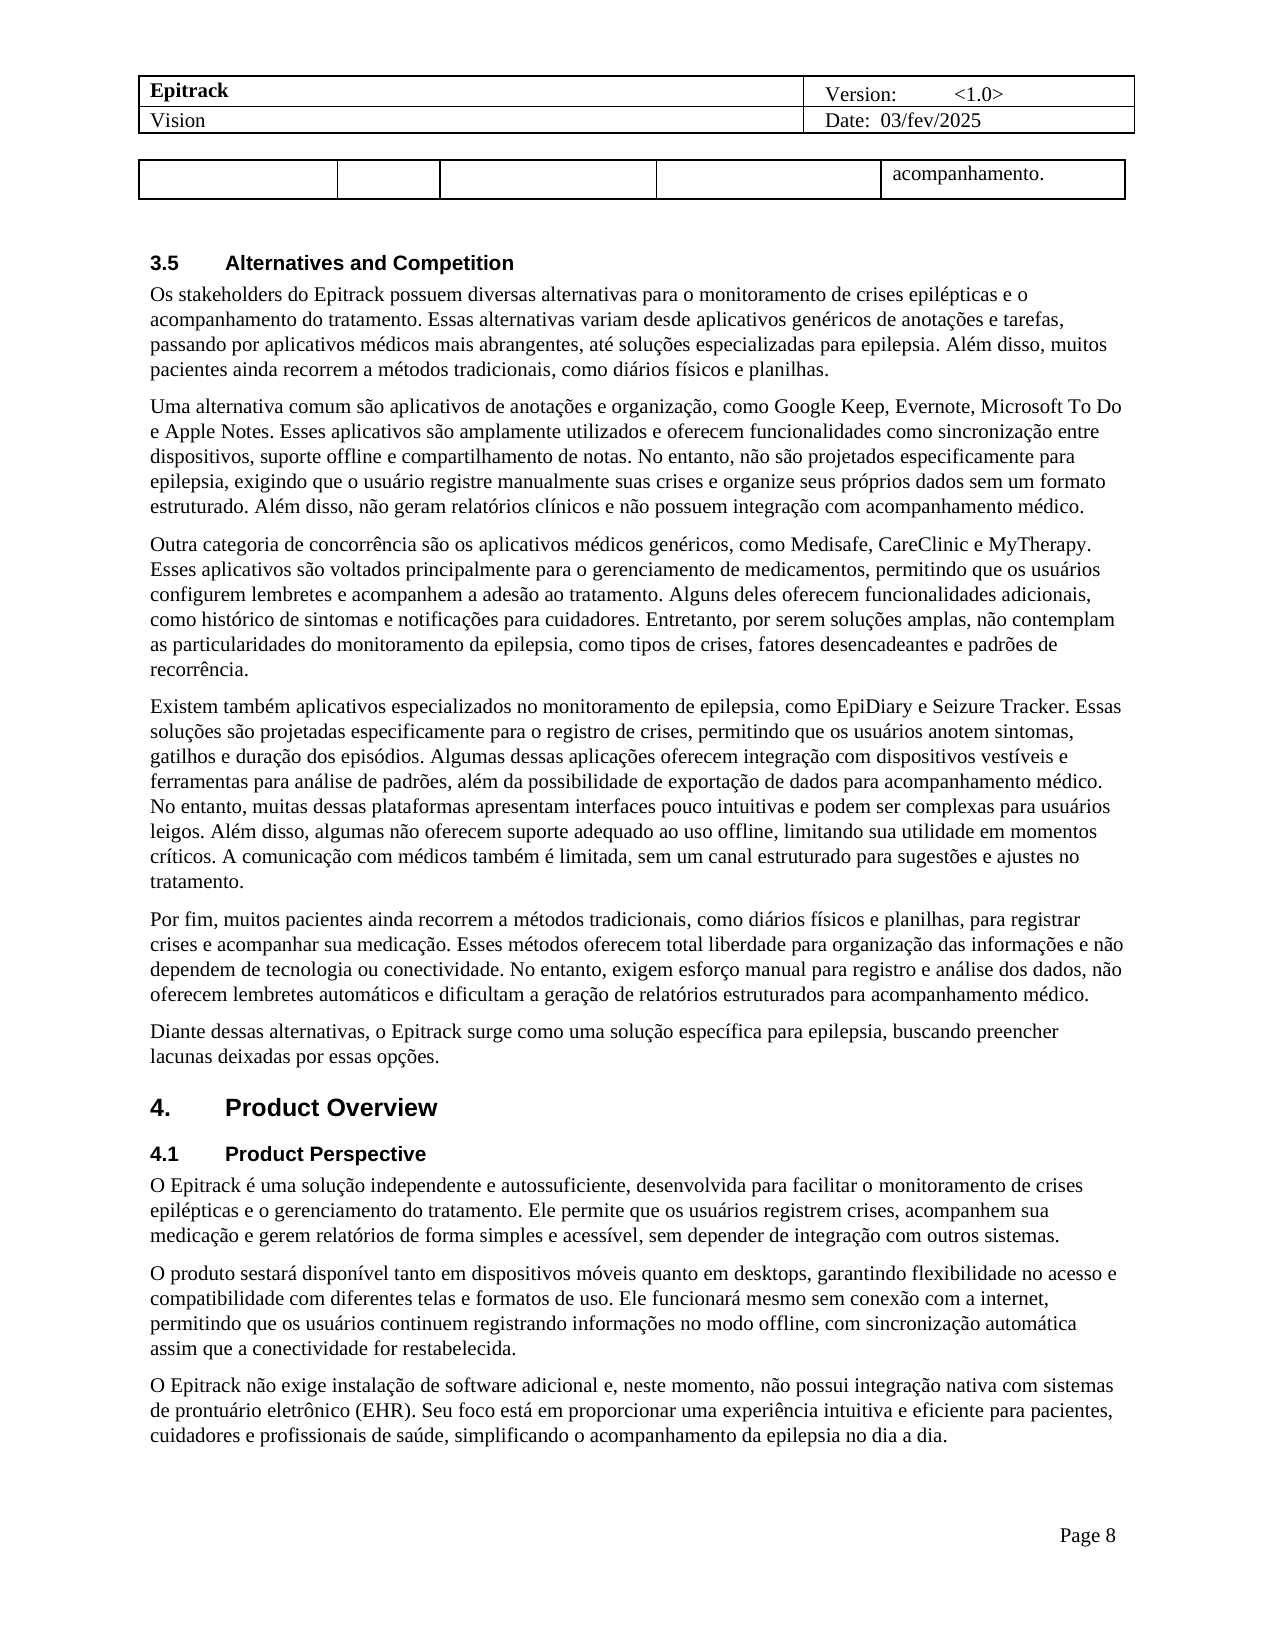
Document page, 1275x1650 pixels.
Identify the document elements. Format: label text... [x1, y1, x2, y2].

text Outra categoria de concorrência são os aplicativos médicos genéricos, como Medisafe, CareClinic e MyTherapy. Esses aplicativos são voltados principalmente para o gerenciamento de medicamentos, permitindo que os usuários configurem lembretes e acompanhem a adesão ao tratamento. Alguns deles oferecem funcionalidades adicionais, como histórico de sintomas e notificações para cuidadores. Entretanto, por serem soluções amplas, não contemplam as particularidades do monitoramento da epilepsia, como tipos de crises, fatores desencadeantes e padrões de recorrência. [150, 531, 1125, 681]
table_cell [140, 161, 337, 198]
text Os stakeholders do Epitrack possuem diversas alternativas para o monitoramento de crises epilépticas e o acompanhamento do tratamento. Essas alternativas variam desde aplicativos genéricos de anotações e tarefas, passando por aplicativos médicos mais abrangentes, até soluções especializadas para epilepsia. Além disso, muitos pacientes ainda recorrem a métodos tradicionais, como diários físicos e planilhas. [150, 281, 1125, 381]
table_cell [441, 161, 656, 198]
table_cell [657, 161, 880, 198]
text O Epitrack não exige instalação de software adicional e, neste momento, não possui integração nativa com sistemas de prontuário eletrônico (EHR). Seu foco está em proporcionar uma experiência intuitiva e eficiente para pacientes, cuidadores e profissionais de saúde, simplificando o acompanhamento da epilepsia no dia a dia. [150, 1372, 1125, 1447]
text Diante dessas alternativas, o Epitrack surge como uma solução específica para epilepsia, buscando preencher lacunas deixadas por essas opções. [150, 1018, 1125, 1068]
subtitle Product Overview [150, 1093, 1125, 1122]
text Uma alternativa comum são aplicativos de anotações e organização, como Google Keep, Evernote, Microsoft To Do e Apple Notes. Esses aplicativos são amplamente utilizados e oferecem funcionalidades como sincronização entre dispositivos, suporte offline e compartilhamento de notas. No entanto, não são projetados especificamente para epilepsia, exigindo que o usuário registre manualmente suas crises e organize seus próprios dados sem um formato estruturado. Além disso, não geram relatórios clínicos e não possuem integração com acompanhamento médico. [150, 393, 1125, 518]
text Por fim, muitos pacientes ainda recorrem a métodos tradicionais, como diários físicos e planilhas, para registrar crises e acompanhar sua medicação. Esses métodos oferecem total liberdade para organização das informações e não dependem de tecnologia ou conectividade. No entanto, exigem esforço manual para registro e análise dos dados, não oferecem lembretes automáticos e dificultam a geração de relatórios estruturados para acompanhamento médico. [150, 906, 1125, 1006]
table_cell [338, 161, 439, 198]
text Existem também aplicativos especializados no monitoramento de epilepsia, como EpiDiary e Seizure Tracker. Essas soluções são projetadas especificamente para o registro de crises, permitindo que os usuários anotem sintomas, gatilhos e duração dos episódios. Algumas dessas aplicações oferecem integração com dispositivos vestíveis e ferramentas para análise de padrões, além da possibilidade de exportação de dados para acompanhamento médico. No entanto, muitas dessas plataformas apresentam interfaces pouco intuitivas e podem ser complexas para usuários leigos. Além disso, algumas não oferecem suporte adequado ao uso offline, limitando sua utilidade em momentos críticos. A comunicação com médicos também é limitada, sem um canal estruturado para sugestões e ajustes no tratamento. [150, 693, 1125, 893]
text O produto sestará disponível tanto em dispositivos móveis quanto em desktops, garantindo flexibilidade no acesso e compatibilidade com diferentes telas e formatos de uso. Ele funcionará mesmo sem conexão com a internet, permitindo que os usuários continuem registrando informações no modo offline, com sincronização automática assim que a conectividade for restabelecida. [150, 1259, 1125, 1359]
text O Epitrack é uma solução independente e autossuficiente, desenvolvida para facilitar o monitoramento de crises epilépticas e o gerenciamento do tratamento. Ele permite que os usuários registrem crises, acompanhem sua medicação e gerem relatórios de forma simples e acessível, sem depender de integração com outros sistemas. [150, 1172, 1125, 1247]
subtitle Alternatives and Competition [150, 249, 1125, 274]
subtitle Product Perspective [150, 1141, 1125, 1166]
table_cell acompanhamento. [882, 161, 1124, 198]
